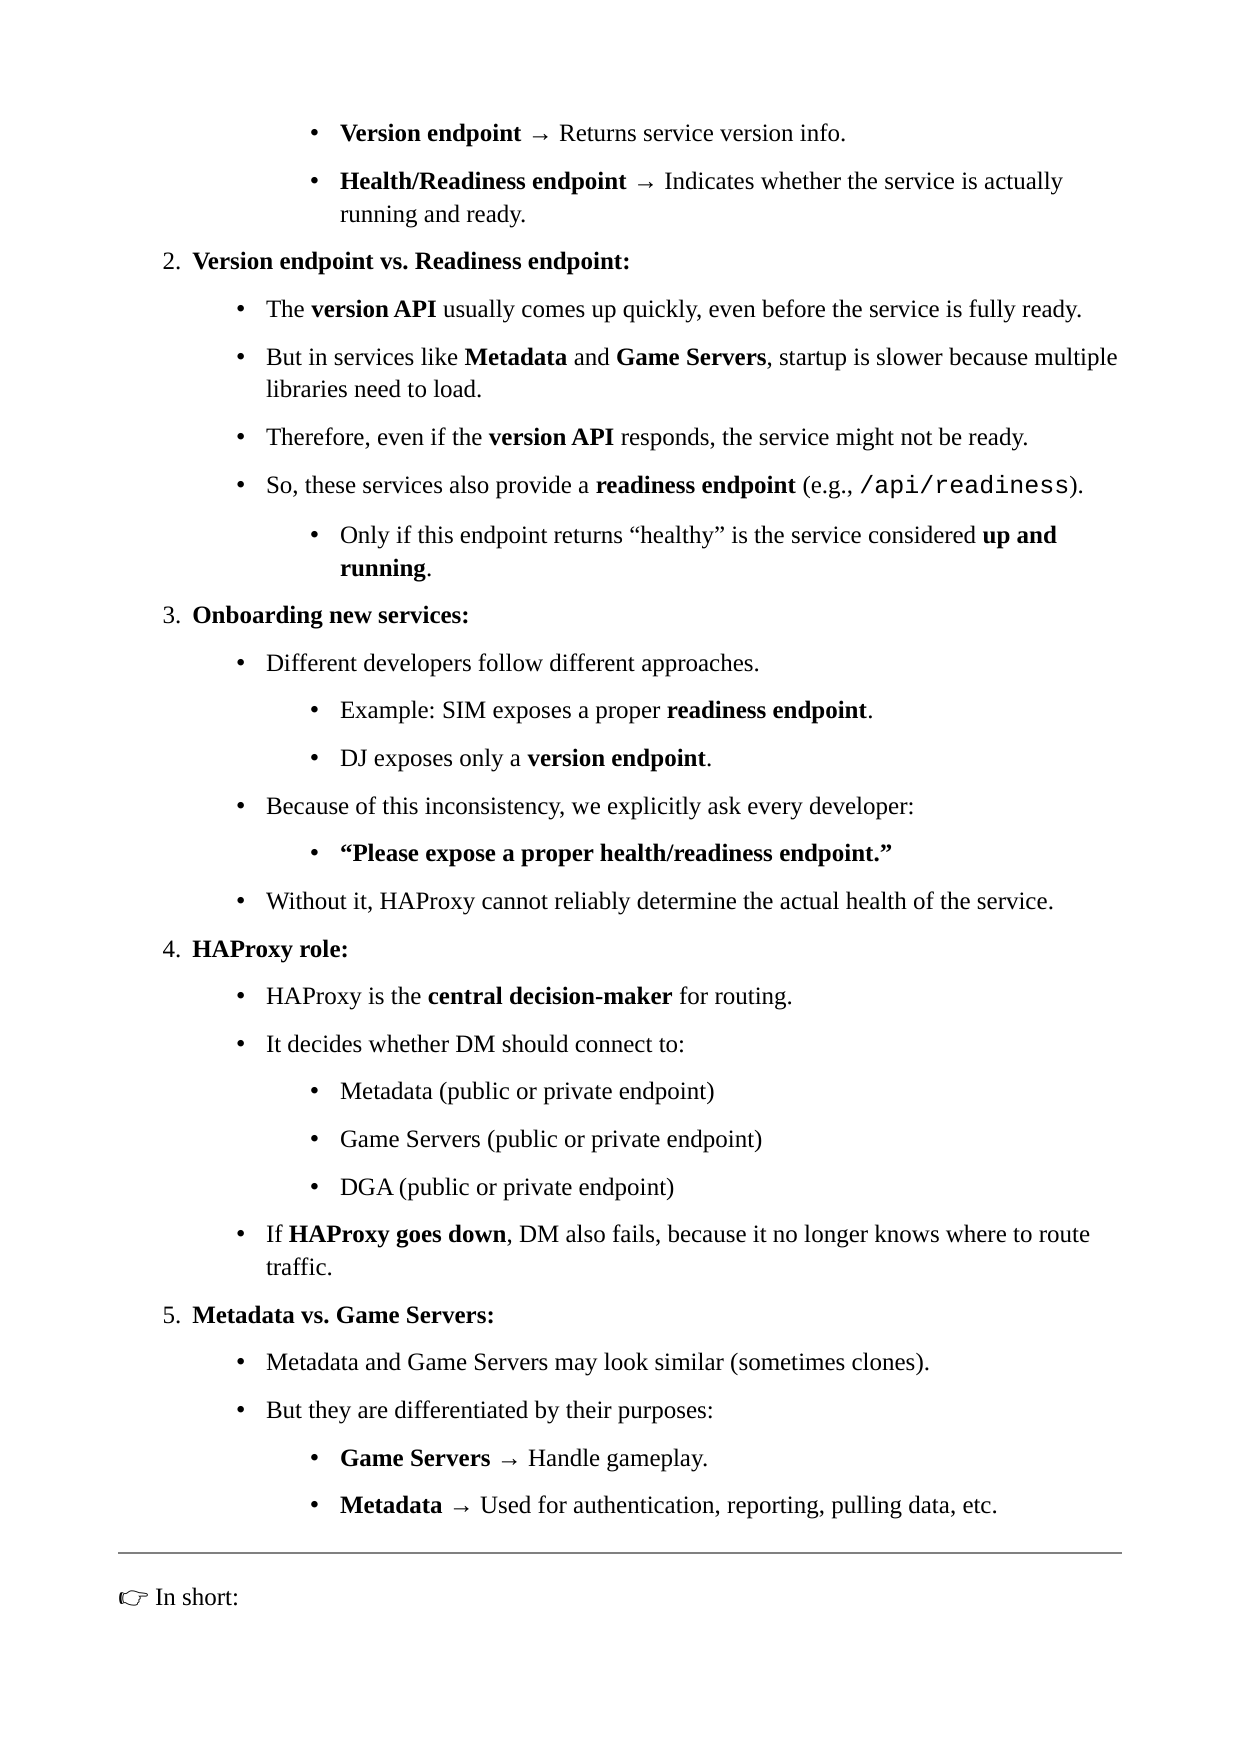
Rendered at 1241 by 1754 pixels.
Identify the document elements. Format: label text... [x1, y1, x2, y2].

list Metadata vs. Game Servers: [162, 1300, 1122, 1329]
list Therefore, even if the version API responds, the service might not be ready. [236, 422, 1122, 451]
list Metadata (public or private endpoint) [310, 1076, 1122, 1105]
list Because of this inconsistency, we explicitly ask every developer: [236, 791, 1122, 819]
list DJ exposes only a version endpoint. [310, 743, 1122, 772]
list But they are differentiated by their purposes: [236, 1395, 1122, 1424]
list It decides whether DM should connect to: [236, 1029, 1122, 1058]
list But in services like Metadata and Game Servers, startup is slower because multiple libraries need to load. [236, 342, 1122, 403]
list Example: SIM exposes a proper readiness endpoint. [310, 696, 1122, 724]
list Different developers follow different approaches. [236, 648, 1122, 677]
list “Please expose a proper health/readiness endpoint.” [310, 838, 1122, 867]
list Onboarding new services: [162, 600, 1122, 629]
list Metadata → Used for authentication, reporting, pulling data, etc. [310, 1490, 1122, 1519]
list The version API usually comes up quickly, even before the service is fully ready. [236, 294, 1122, 323]
list Without it, HAProxy cannot reliably determine the actual health of the service. [236, 886, 1122, 915]
list Version endpoint vs. Readiness endpoint: [162, 246, 1122, 275]
list Health/Readiness endpoint → Indicates whether the service is actually running and ready. [310, 166, 1122, 227]
list HAProxy role: [162, 934, 1122, 962]
list DGA (public or private endpoint) [310, 1172, 1122, 1200]
list Version endpoint → Returns service version info. [310, 118, 1122, 147]
list Only if this endpoint returns “healthy” is the service considered up and running. [310, 520, 1122, 582]
list HAProxy is the central decision-maker for routing. [236, 981, 1122, 1010]
list Metadata and Game Servers may look similar (sometimes clones). [236, 1347, 1122, 1376]
list Game Servers (public or private endpoint) [310, 1124, 1122, 1153]
list So, these services also provide a readiness endpoint (e.g., /api/readiness). [236, 470, 1122, 501]
text 👉 In short: [118, 1582, 1122, 1611]
list Game Servers → Handle gameplay. [310, 1443, 1122, 1471]
list If HAProxy goes down, DM also fails, because it no longer knows where to route traffic. [236, 1219, 1122, 1281]
